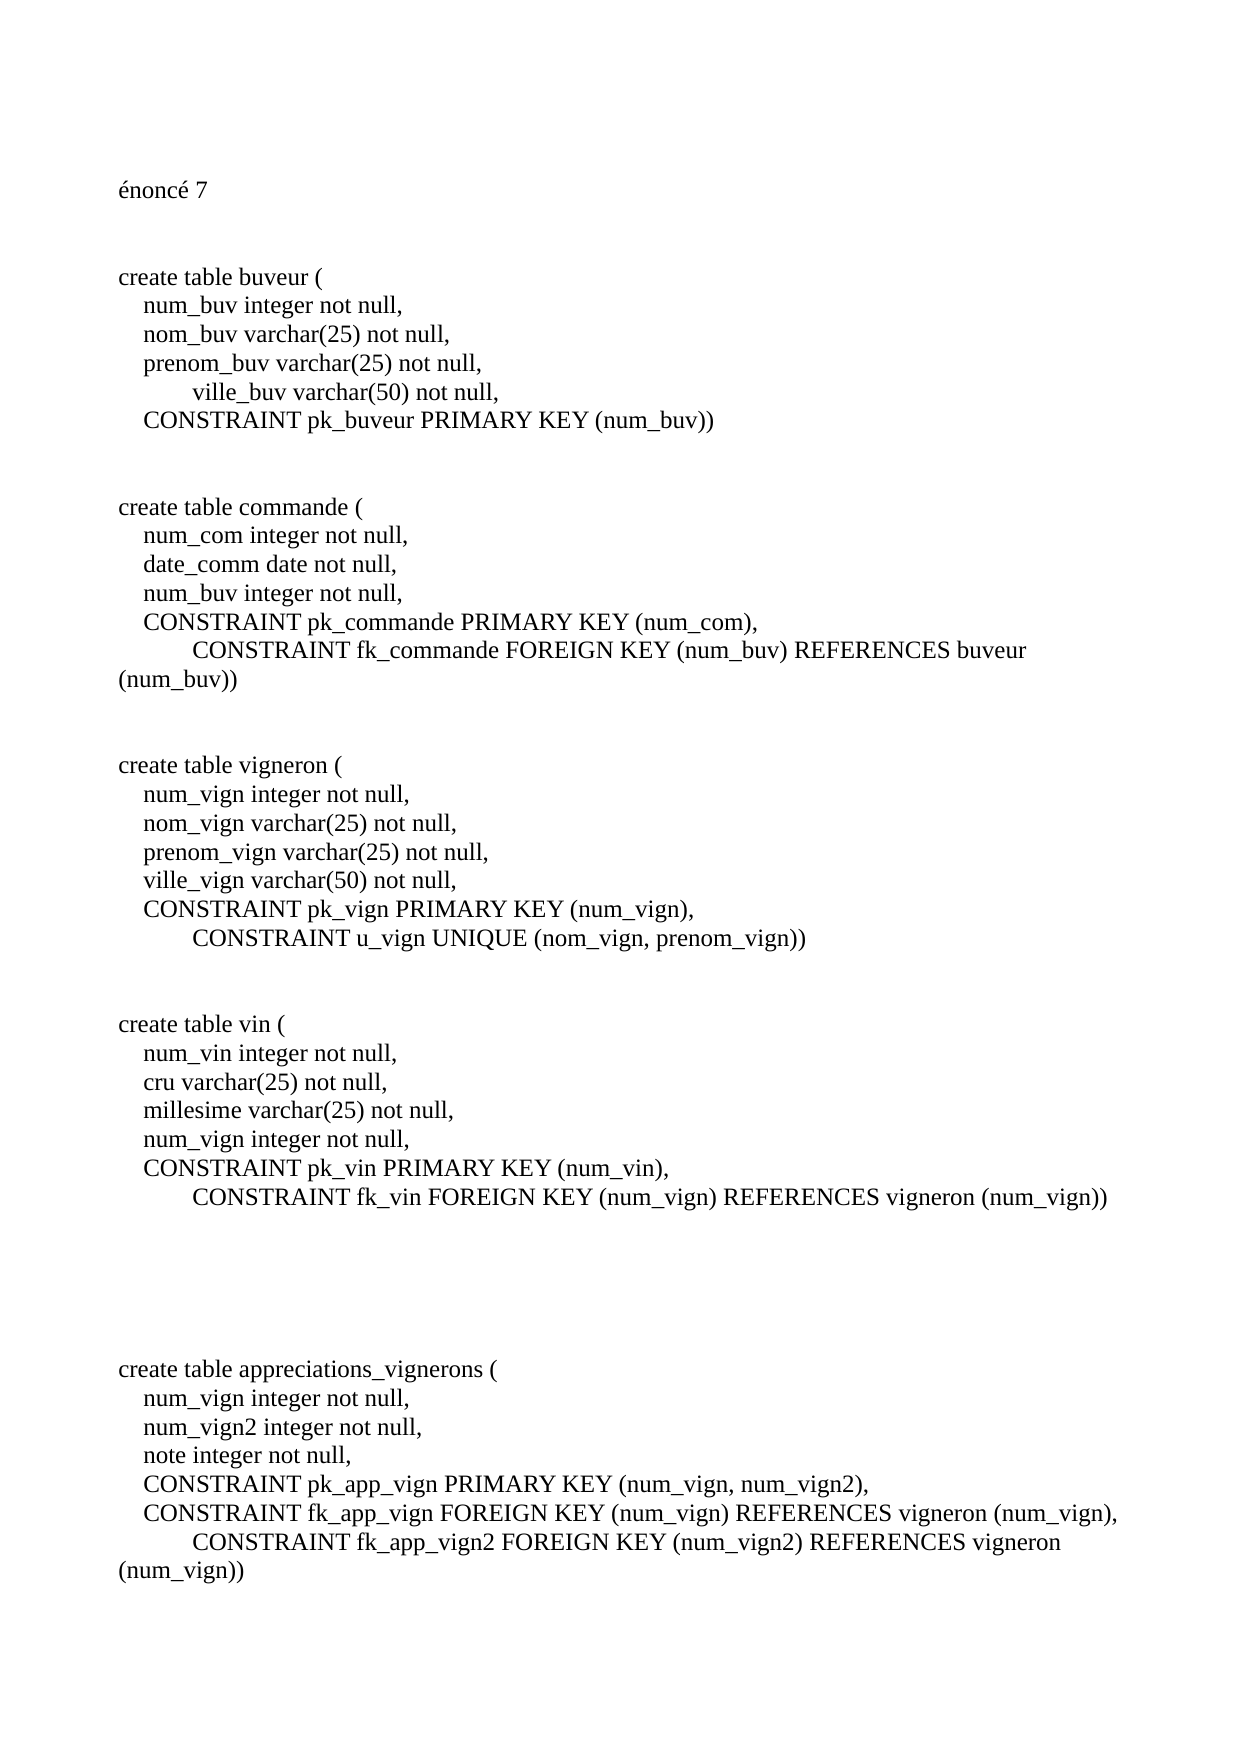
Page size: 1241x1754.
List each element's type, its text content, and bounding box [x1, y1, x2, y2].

text prenom_buv varchar(25) not null, [118, 348, 1122, 377]
text create table buveur ( [118, 262, 1122, 291]
text create table commande ( [118, 492, 1122, 521]
text nom_buv varchar(25) not null, [118, 319, 1122, 348]
text CONSTRAINT fk_vin FOREIGN KEY (num_vign) REFERENCES vigneron (num_vign)) [118, 1182, 1122, 1211]
text cru varchar(25) not null, [118, 1067, 1122, 1096]
text ville_vign varchar(50) not null, [118, 866, 1122, 894]
text num_vign2 integer not null, [118, 1412, 1122, 1441]
text nom_vign varchar(25) not null, [118, 808, 1122, 837]
text num_vign integer not null, [118, 779, 1122, 808]
text CONSTRAINT pk_buveur PRIMARY KEY (num_buv)) [118, 406, 1122, 434]
text num_vign integer not null, [118, 1383, 1122, 1412]
text create table vin ( [118, 1009, 1122, 1038]
text millesime varchar(25) not null, [118, 1096, 1122, 1124]
text note integer not null, [118, 1441, 1122, 1469]
text create table vigneron ( [118, 751, 1122, 779]
text date_comm date not null, [118, 549, 1122, 578]
text CONSTRAINT pk_vin PRIMARY KEY (num_vin), [118, 1153, 1122, 1182]
text CONSTRAINT fk_app_vign2 FOREIGN KEY (num_vign2) REFERENCES vigneron (num_vign)) [118, 1527, 1122, 1584]
text create table appreciations_vignerons ( [118, 1354, 1122, 1383]
text num_vin integer not null, [118, 1038, 1122, 1067]
text ville_buv varchar(50) not null, [118, 377, 1122, 406]
text num_buv integer not null, [118, 578, 1122, 607]
text CONSTRAINT u_vign UNIQUE (nom_vign, prenom_vign)) [118, 923, 1122, 952]
text num_buv integer not null, [118, 291, 1122, 319]
text énoncé 7 [118, 176, 1122, 204]
text CONSTRAINT pk_app_vign PRIMARY KEY (num_vign, num_vign2), [118, 1469, 1122, 1498]
text num_vign integer not null, [118, 1124, 1122, 1153]
text CONSTRAINT fk_app_vign FOREIGN KEY (num_vign) REFERENCES vigneron (num_vign), [118, 1498, 1122, 1527]
text CONSTRAINT fk_commande FOREIGN KEY (num_buv) REFERENCES buveur (num_buv)) [118, 636, 1122, 693]
text CONSTRAINT pk_vign PRIMARY KEY (num_vign), [118, 894, 1122, 923]
text prenom_vign varchar(25) not null, [118, 837, 1122, 866]
text num_com integer not null, [118, 521, 1122, 549]
text CONSTRAINT pk_commande PRIMARY KEY (num_com), [118, 607, 1122, 636]
